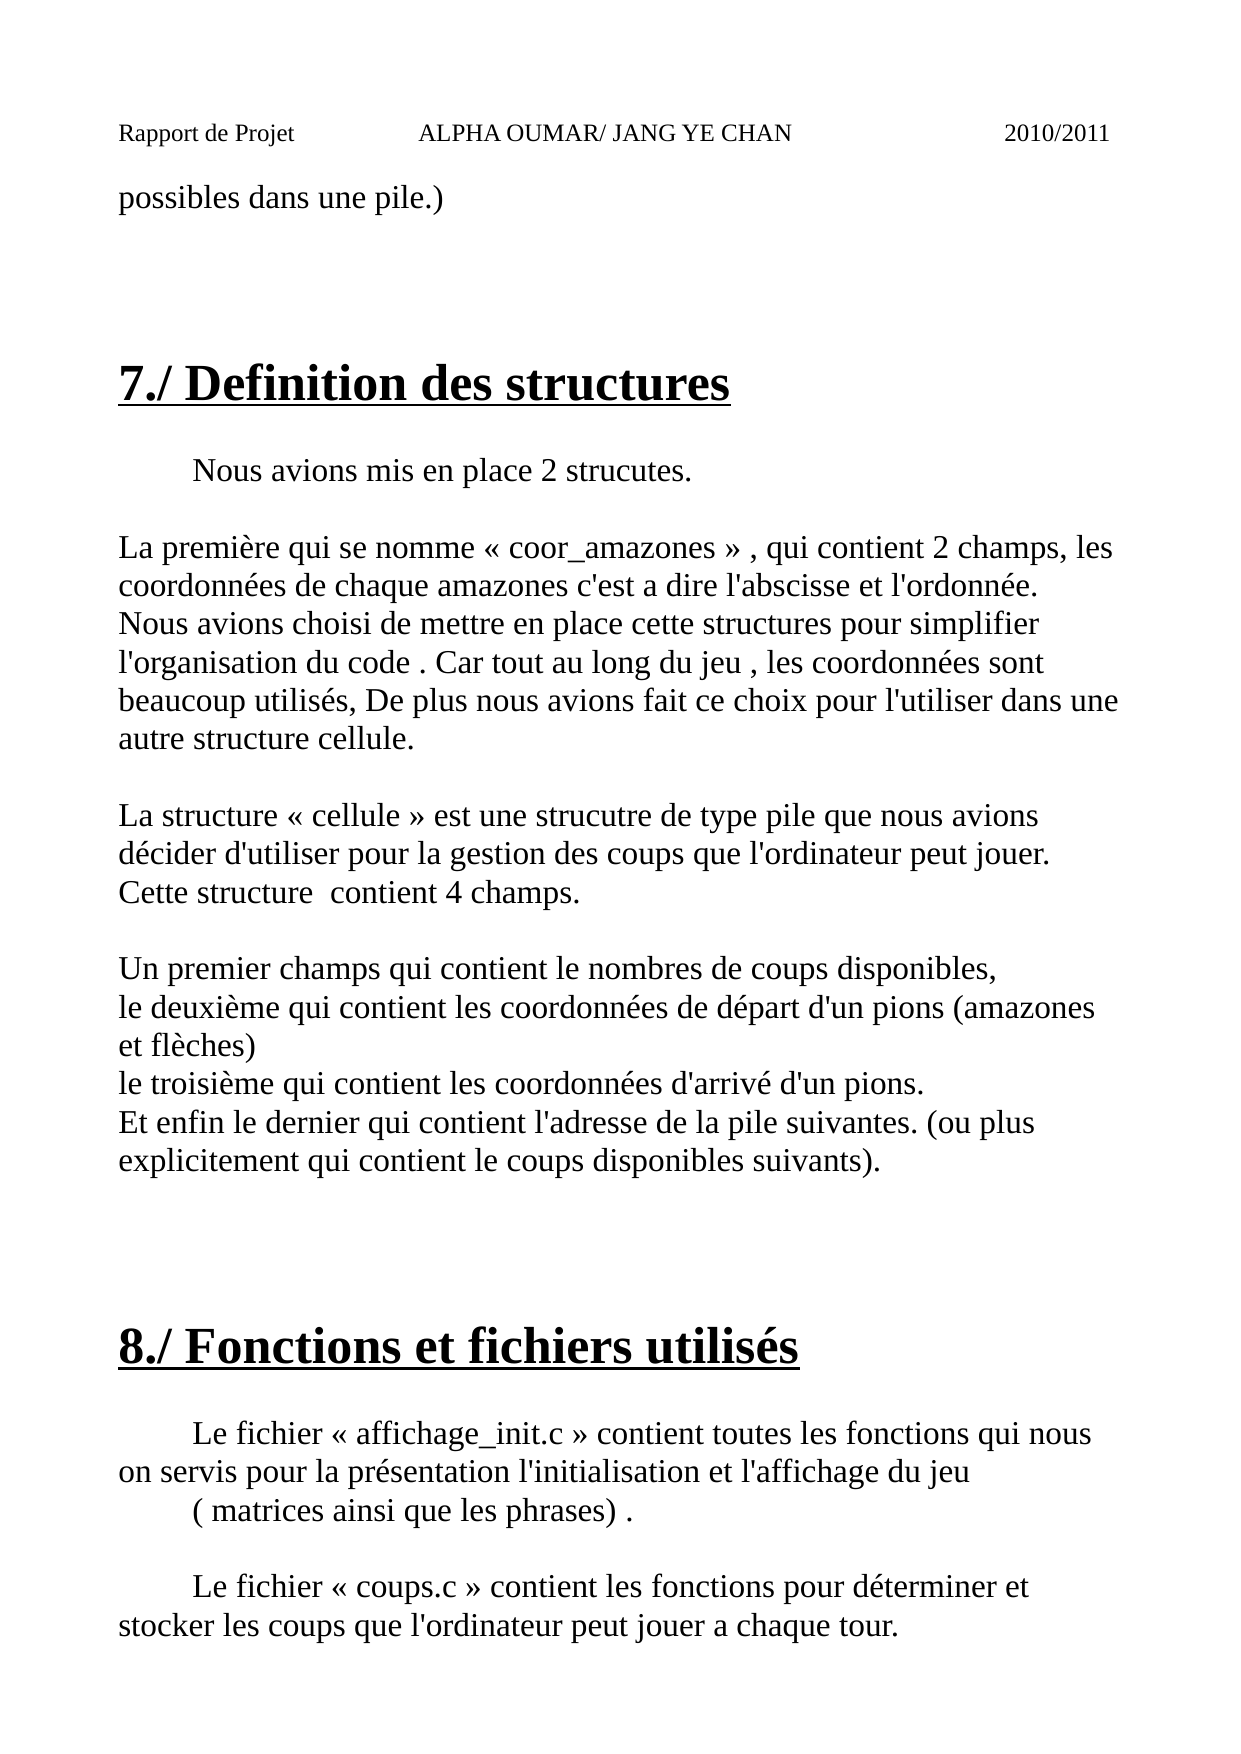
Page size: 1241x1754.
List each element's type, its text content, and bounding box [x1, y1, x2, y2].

text La première qui se nomme « coor_amazones » , qui contient 2 champs, les coordonnées de chaque amazones c'est a dire l'abscisse et l'ordonnée. [118, 527, 1122, 603]
text Et enfin le dernier qui contient l'adresse de la pile suivantes. (ou plus explicitement qui contient le coups disponibles suivants). [118, 1102, 1122, 1178]
text Cette structure contient 4 champs. [118, 872, 1122, 910]
text le troisième qui contient les coordonnées d'arrivé d'un pions. [118, 1063, 1122, 1102]
text Le fichier « affichage_init.c » contient toutes les fonctions qui nous on servis pour la présentation l'initialisation et l'affichage du jeu ( matrices ainsi que les phrases) . [118, 1413, 1122, 1528]
text Le fichier « coups.c » contient les fonctions pour déterminer et stocker les coups que l'ordinateur peut jouer a chaque tour. [118, 1567, 1122, 1643]
text La structure « cellule » est une strucutre de type pile que nous avions décider d'utiliser pour la gestion des coups que l'ordinateur peut jouer. [118, 795, 1122, 872]
text possibles dans une pile.) [118, 177, 1122, 215]
text Nous avions choisi de mettre en place cette structures pour simplifier l'organisation du code . Car tout au long du jeu , les coordonnées sont beaucoup utilisés, De plus nous avions fait ce choix pour l'utiliser dans une autre structure cellule. [118, 603, 1122, 757]
text Un premier champs qui contient le nombres de coups disponibles, [118, 948, 1122, 987]
text 8./ Fonctions et fichiers utilisés [118, 1315, 1122, 1375]
text le deuxième qui contient les coordonnées de départ d'un pions (amazones et flèches) [118, 987, 1122, 1063]
text Nous avions mis en place 2 strucutes. [118, 450, 1122, 488]
text 7./ Definition des structures [118, 352, 1122, 412]
